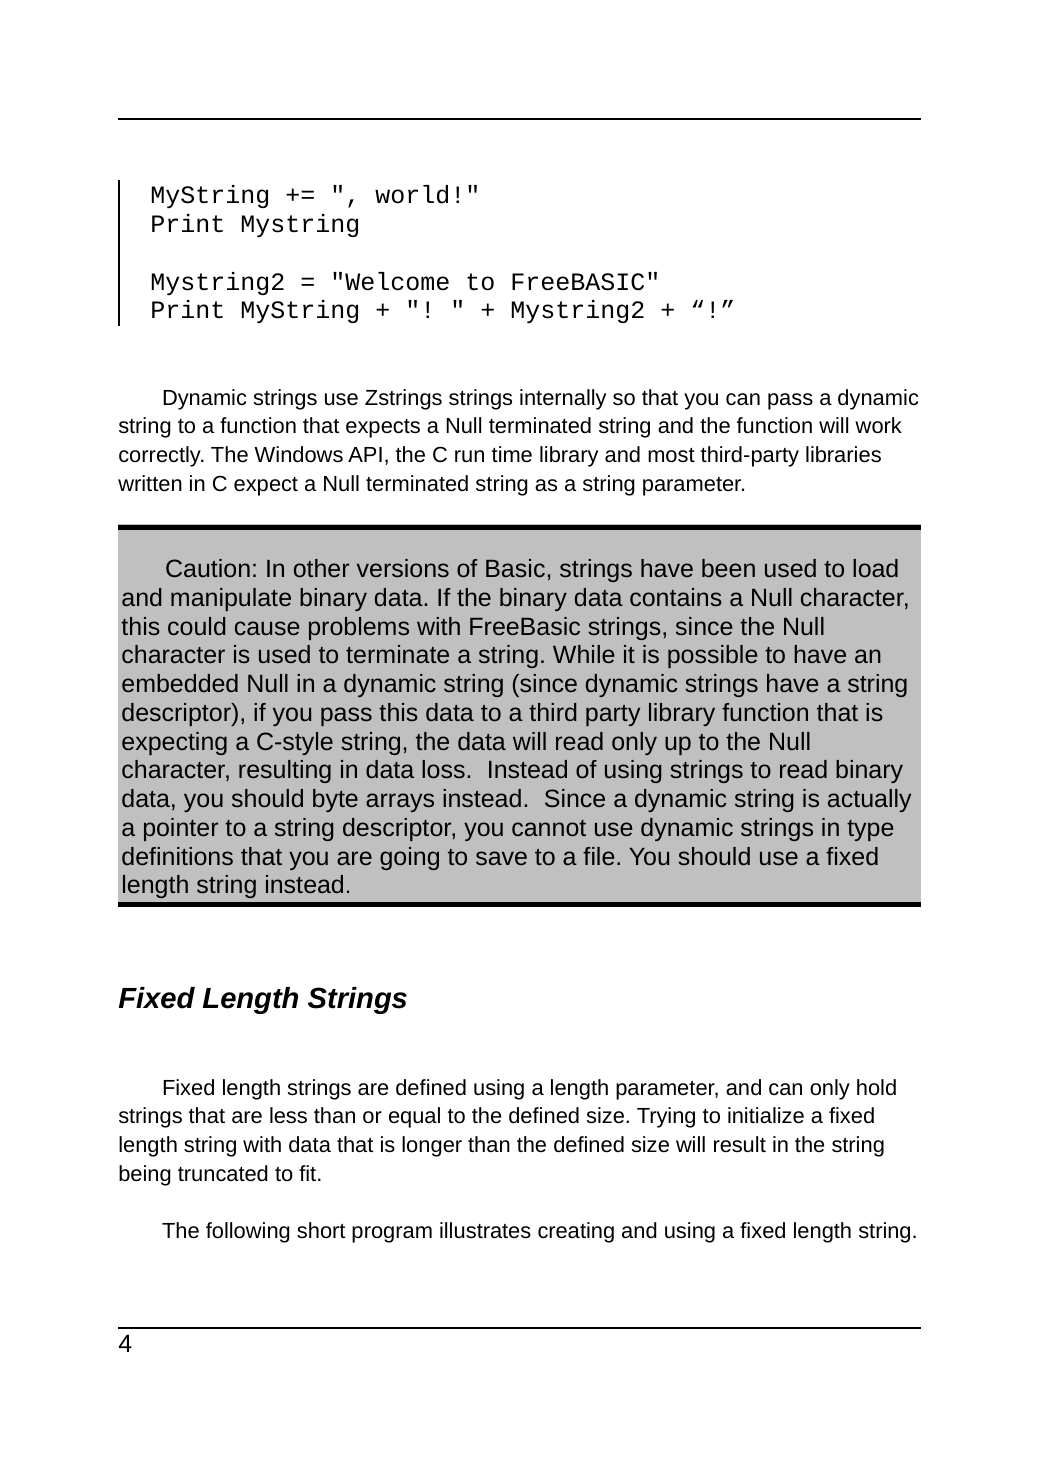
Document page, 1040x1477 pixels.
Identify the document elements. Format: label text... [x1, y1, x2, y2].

text Caution: In other versions of Basic, strings have been used to load and manipulate binary data. If the binary data contains a Null character, this could cause problems with FreeBasic strings, since the Null character is used to terminate a string. While it is possible to have an embedded Null in a dynamic string (since dynamic strings have a string descriptor), if you pass this data to a third party library function that is expecting a C-style string, the data will read only up to the Null character, resulting in data loss. Instead of using strings to read binary data, you should byte arrays instead. Since a dynamic string is actually a pointer to a string descriptor, you cannot use dynamic strings in type definitions that you are going to save to a file. You should use a fixed length string instead. [118, 530, 921, 902]
subtitle Fixed Length Strings [118, 981, 921, 1014]
text Fixed length strings are defined using a length parameter, and can only hold strings that are less than or equal to the defined size. Trying to initialize a fixed length string with data that is longer than the defined size will result in the string being truncated to fit. [118, 1071, 921, 1186]
table_header MyString += ", world!" Print Mystring Mystring2 = "Welcome to FreeBASIC" Print MyString + "! " + Mystring2 + “!” [120, 180, 921, 326]
text The following short program illustrates creating and using a fixed length string. [118, 1214, 921, 1243]
text Dynamic strings use Zstrings strings internally so that you can pass a dynamic string to a function that expects a Null terminated string and the function will work correctly. The Windows API, the C run time library and most third-party libraries written in C expect a Null terminated string as a string parameter. [118, 381, 921, 496]
